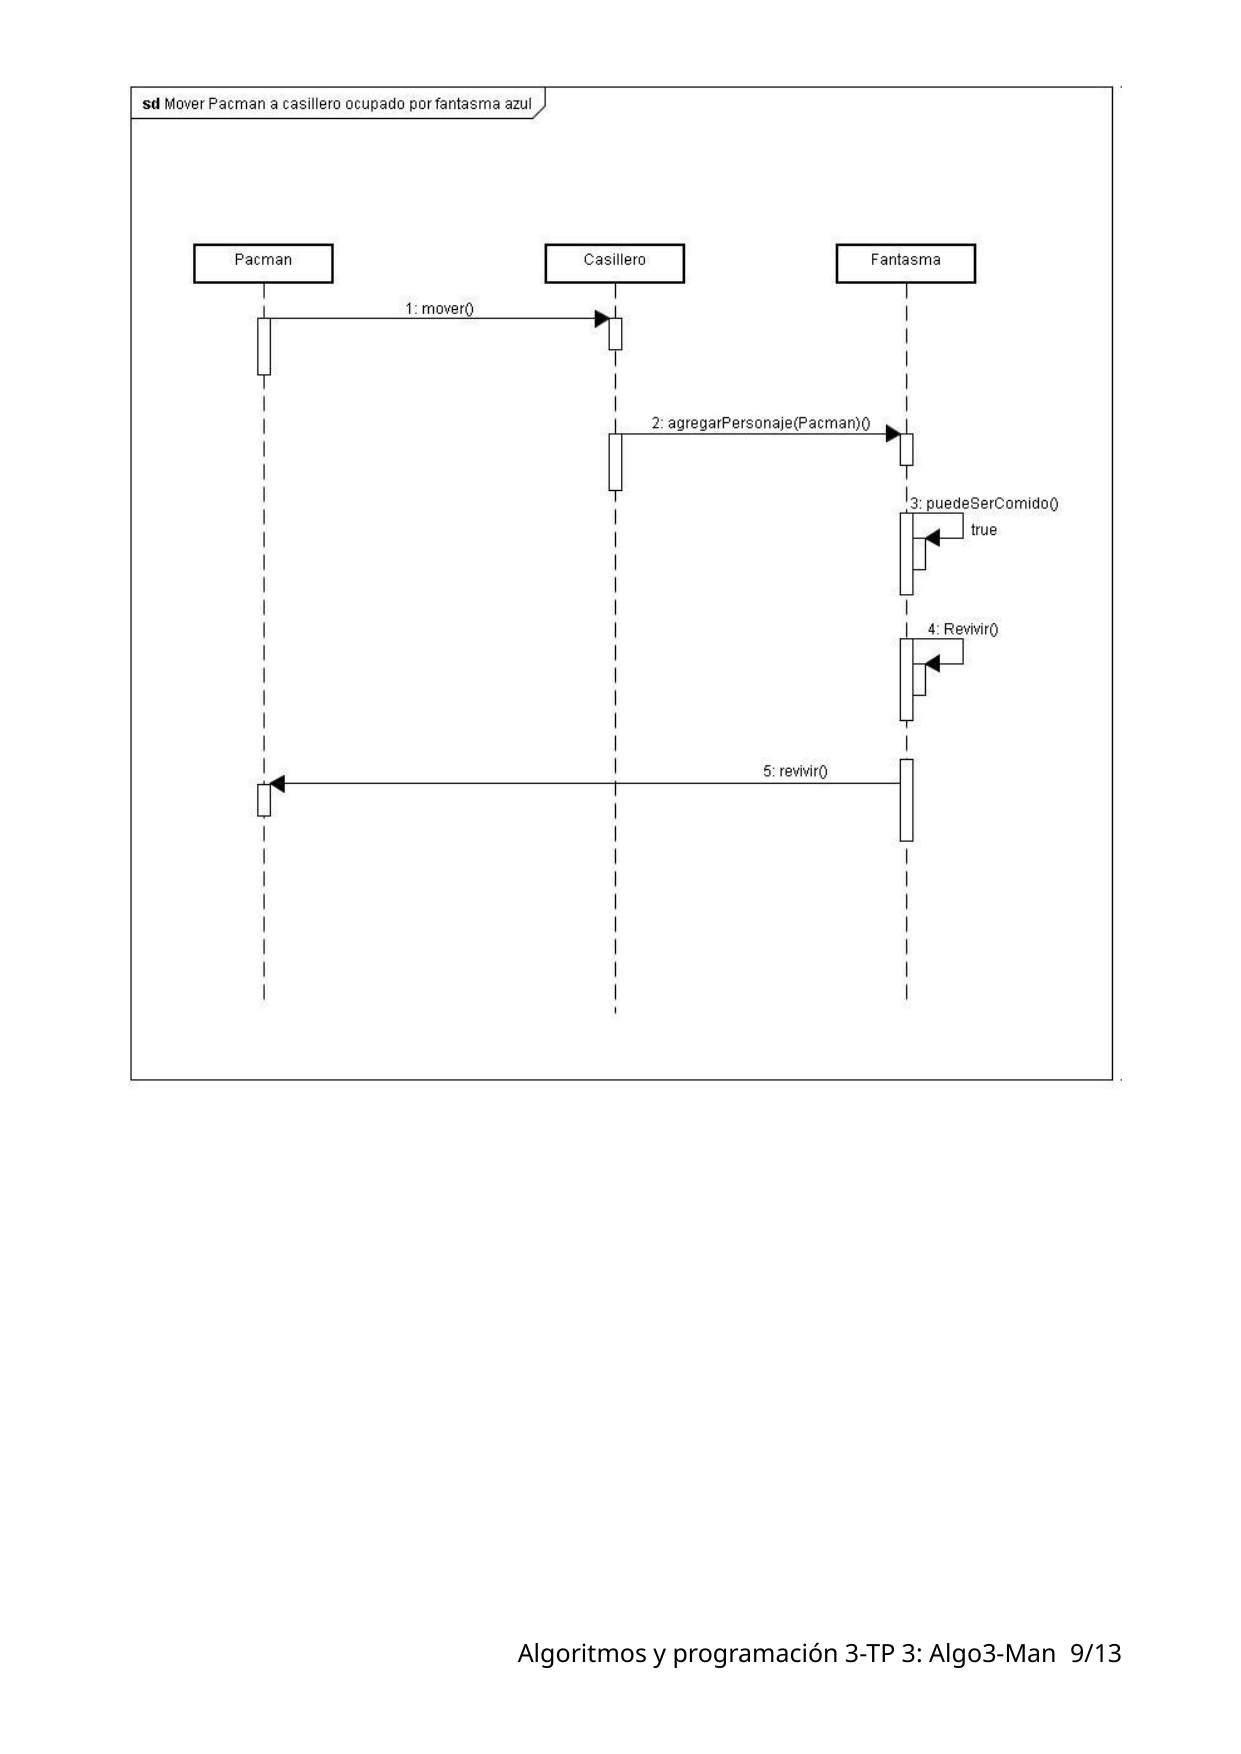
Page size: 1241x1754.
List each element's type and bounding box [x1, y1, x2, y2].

picture [118, 75, 1122, 1092]
